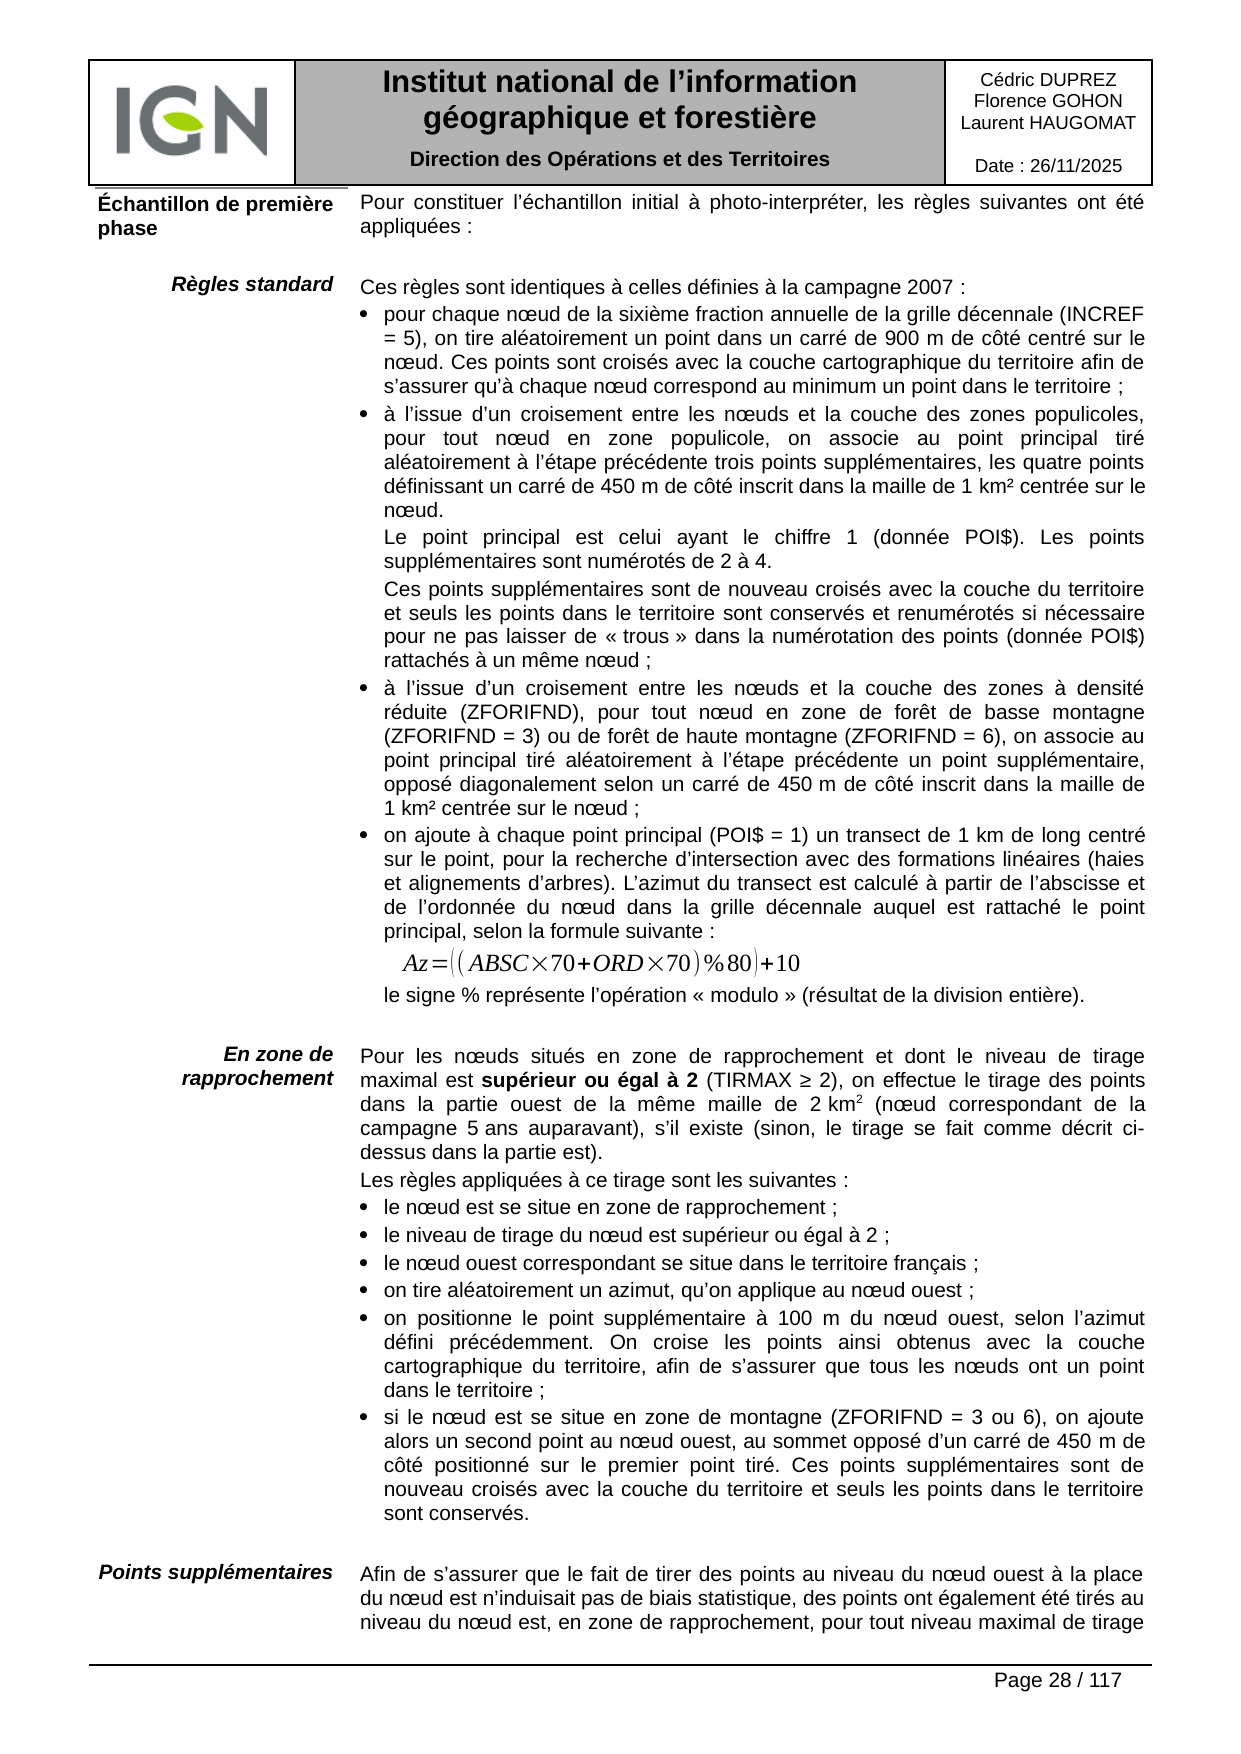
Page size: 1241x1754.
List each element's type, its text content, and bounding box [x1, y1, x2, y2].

table_cell Échantillon de première phase [89, 186, 354, 271]
table_cell Points supplémentaires [89, 1558, 354, 1640]
table_cell Afin de s’assurer que le fait de tirer des points au niveau du nœud ouest à la place du nœud est n’induisait pas de biais statistique, des points ont également été tirés au niveau du nœud est, en zone de rapprochement, pour tout niveau maximal de tirage [354, 1558, 1152, 1640]
table_cell Ces règles sont identiques à celles définies à la campagne 2007 : pour chaque nœud de la sixième fraction annuelle de la grille décennale (INCREF = 5), on tire aléatoirement un point dans un carré de 900 m de côté centré sur le nœud. Ces points sont croisés avec la couche cartographique du territoire afin de s’assurer qu’à chaque nœud correspond au minimum un point dans le territoire ; à l’issue d’un croisement entre les nœuds et la couche des zones populicoles, pour tout nœud en zone populicole, on associe au point principal tiré aléatoirement à l’étape précédente trois points supplémentaires, les quatre points définissant un carré de 450 m de côté inscrit dans la maille de 1 km² centrée sur le nœud. Le point principal est celui ayant le chiffre 1 (donnée POI$). Les points supplémentaires sont numérotés de 2 à 4. Ces points supplémentaires sont de nouveau croisés avec la couche du territoire et seuls les points dans le territoire sont conservés et renumérotés si nécessaire pour ne pas laisser de « trous » dans la numérotation des points (donnée POI$) rattachés à un même nœud ; à l’issue d’un croisement entre les nœuds et la couche des zones à densité réduite (ZFORIFND), pour tout nœud en zone de forêt de basse montagne (ZFORIFND = 3) ou de forêt de haute montagne (ZFORIFND = 6), on associe au point principal tiré aléatoirement à l’étape précédente un point supplémentaire, opposé diagonalement selon un carré de 450 m de côté inscrit dans la maille de 1 km² centrée sur le nœud ; on ajoute à chaque point principal (POI$ = 1) un transect de 1 km de long centré sur le point, pour la recherche d’intersection avec des formations linéaires (haies et alignements d’arbres). L’azimut du transect est calculé à partir de l’abscisse et de l’ordonnée du nœud dans la grille décennale auquel est rattaché le point principal, selon la formule suivante : le signe % représente l’opération « modulo » (résultat de la division entière). [354, 271, 1152, 1041]
table_cell Règles standard [89, 271, 354, 1041]
table_cell Pour constituer l’échantillon initial à photo-interpréter, les règles suivantes ont été appliquées : [354, 186, 1152, 271]
table_cell Pour les nœuds situés en zone de rapprochement et dont le niveau de tirage maximal est supérieur ou égal à 2 (TIRMAX ≥ 2), on effectue le tirage des points dans la partie ouest de la même maille de 2 km2 (nœud correspondant de la campagne 5 ans auparavant), s’il existe (sinon, le tirage se fait comme décrit ci-dessus dans la partie est). Les règles appliquées à ce tirage sont les suivantes : le nœud est se situe en zone de rapprochement ; le niveau de tirage du nœud est supérieur ou égal à 2 ; le nœud ouest correspondant se situe dans le territoire français ; on tire aléatoirement un azimut, qu’on applique au nœud ouest ; on positionne le point supplémentaire à 100 m du nœud ouest, selon l’azimut défini précédemment. On croise les points ainsi obtenus avec la couche cartographique du territoire, afin de s’assurer que tous les nœuds ont un point dans le territoire ; si le nœud est se situe en zone de montagne (ZFORIFND = 3 ou 6), on ajoute alors un second point au nœud ouest, au sommet opposé d’un carré de 450 m de côté positionné sur le premier point tiré. Ces points supplémentaires sont de nouveau croisés avec la couche du territoire et seuls les points dans le territoire sont conservés. [354, 1041, 1152, 1558]
table_cell En zone de rapprochement [89, 1041, 354, 1558]
picture [91, 62, 293, 180]
